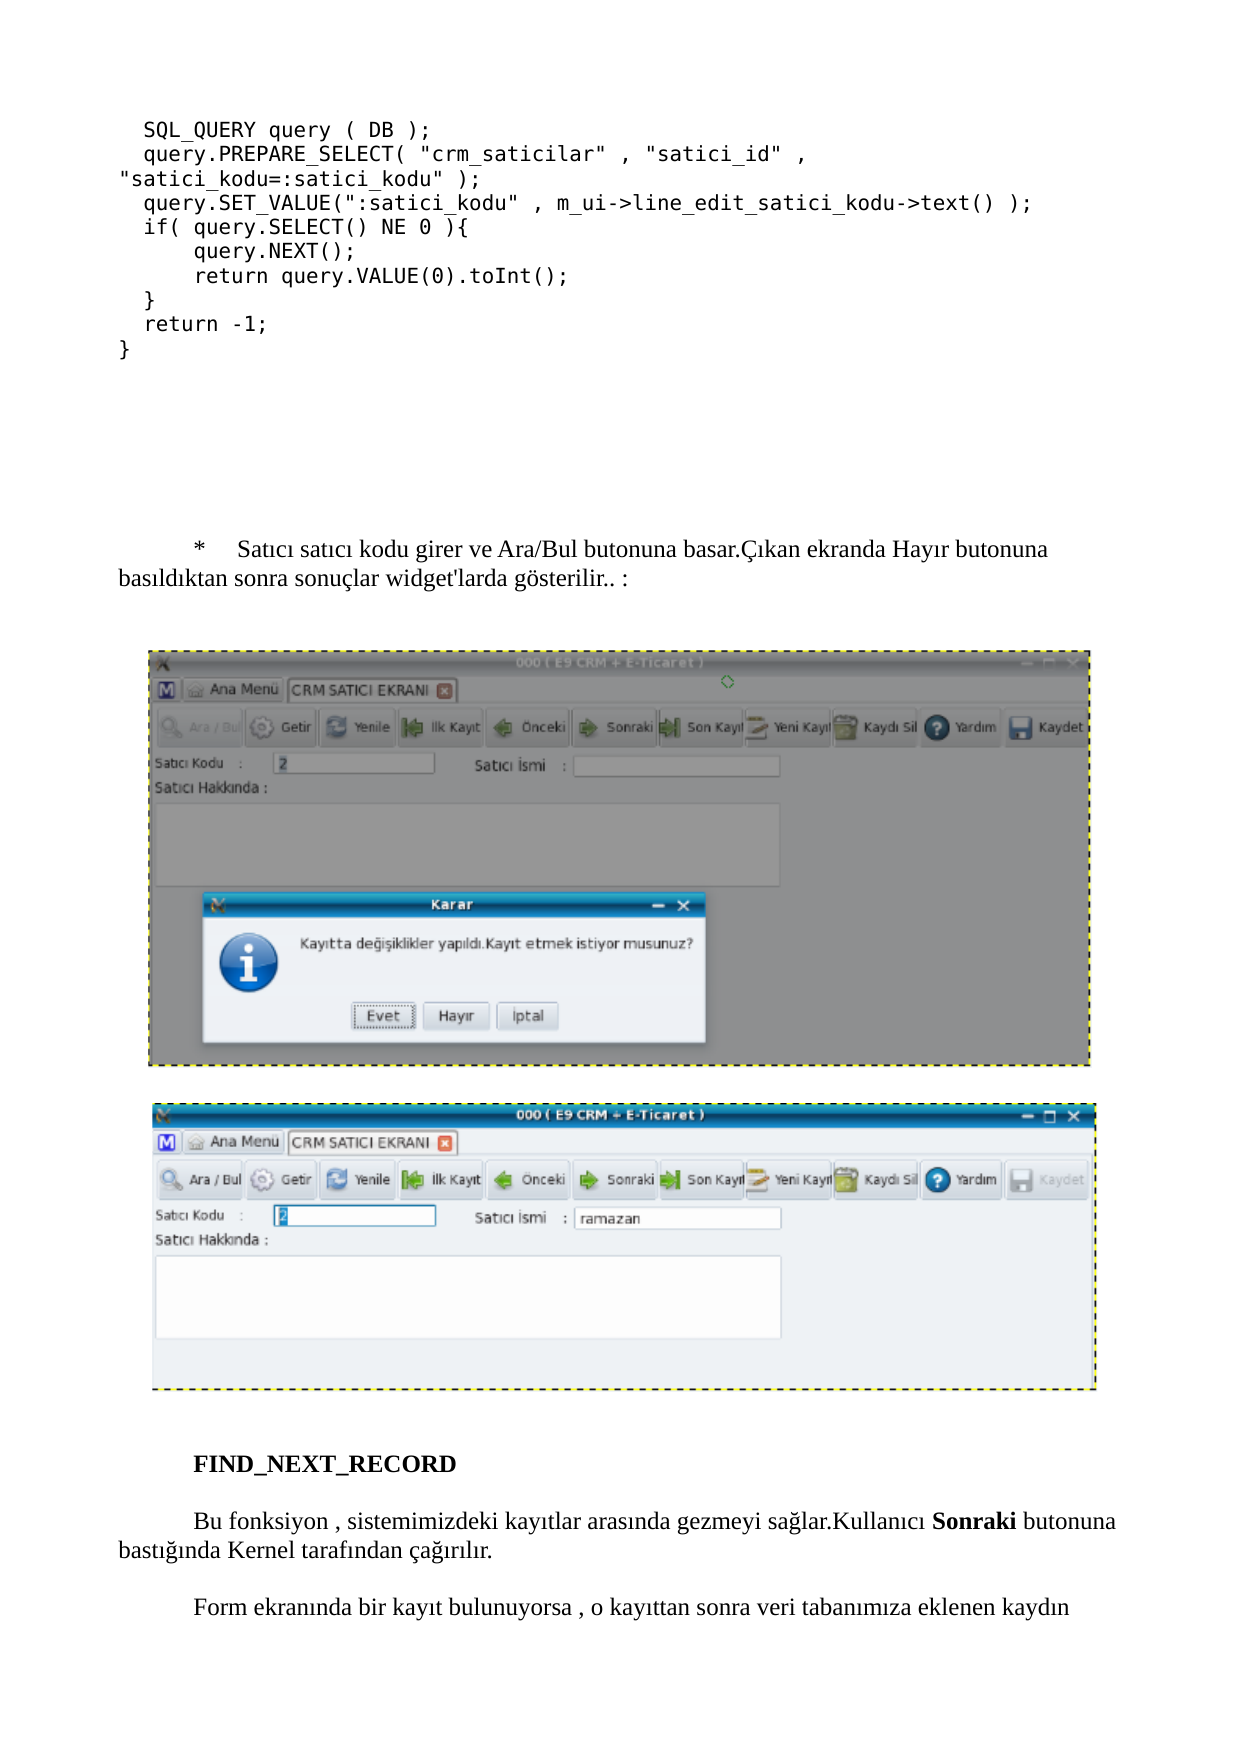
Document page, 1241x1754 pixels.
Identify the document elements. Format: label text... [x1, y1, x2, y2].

text return -1; [118, 312, 1122, 337]
text query.PREPARE_SELECT( "crm_saticilar" , "satici_id" , "satici_kodu=:satici_kodu" ); [118, 142, 1122, 191]
text query.NEXT(); [118, 239, 1122, 264]
picture [148, 650, 1092, 1068]
text } [118, 288, 1122, 312]
text FIND_NEXT_RECORD [118, 1449, 1122, 1477]
text return query.VALUE(0).toInt(); [118, 264, 1122, 288]
text Form ekranında bir kayıt bulunuyorsa , o kayıttan sonra veri tabanımıza eklenen kaydın [118, 1592, 1122, 1621]
text if( query.SELECT() NE 0 ){ [118, 215, 1122, 239]
picture [152, 1103, 1098, 1392]
text } [118, 337, 1122, 361]
text SQL_QUERY query ( DB ); [118, 118, 1122, 142]
text query.SET_VALUE(":satici_kodu" , m_ui->line_edit_satici_kodu->text() ); [118, 191, 1122, 215]
text Bu fonksiyon , sistemimizdeki kayıtlar arasında gezmeyi sağlar.Kullanıcı Sonraki butonuna bastığında Kernel tarafından çağırılır. [118, 1506, 1122, 1564]
text * Satıcı satıcı kodu girer ve Ara/Bul butonuna basar.Çıkan ekranda Hayır butonuna basıldıktan sonra sonuçlar widget'larda gösterilir.. : [118, 534, 1122, 592]
